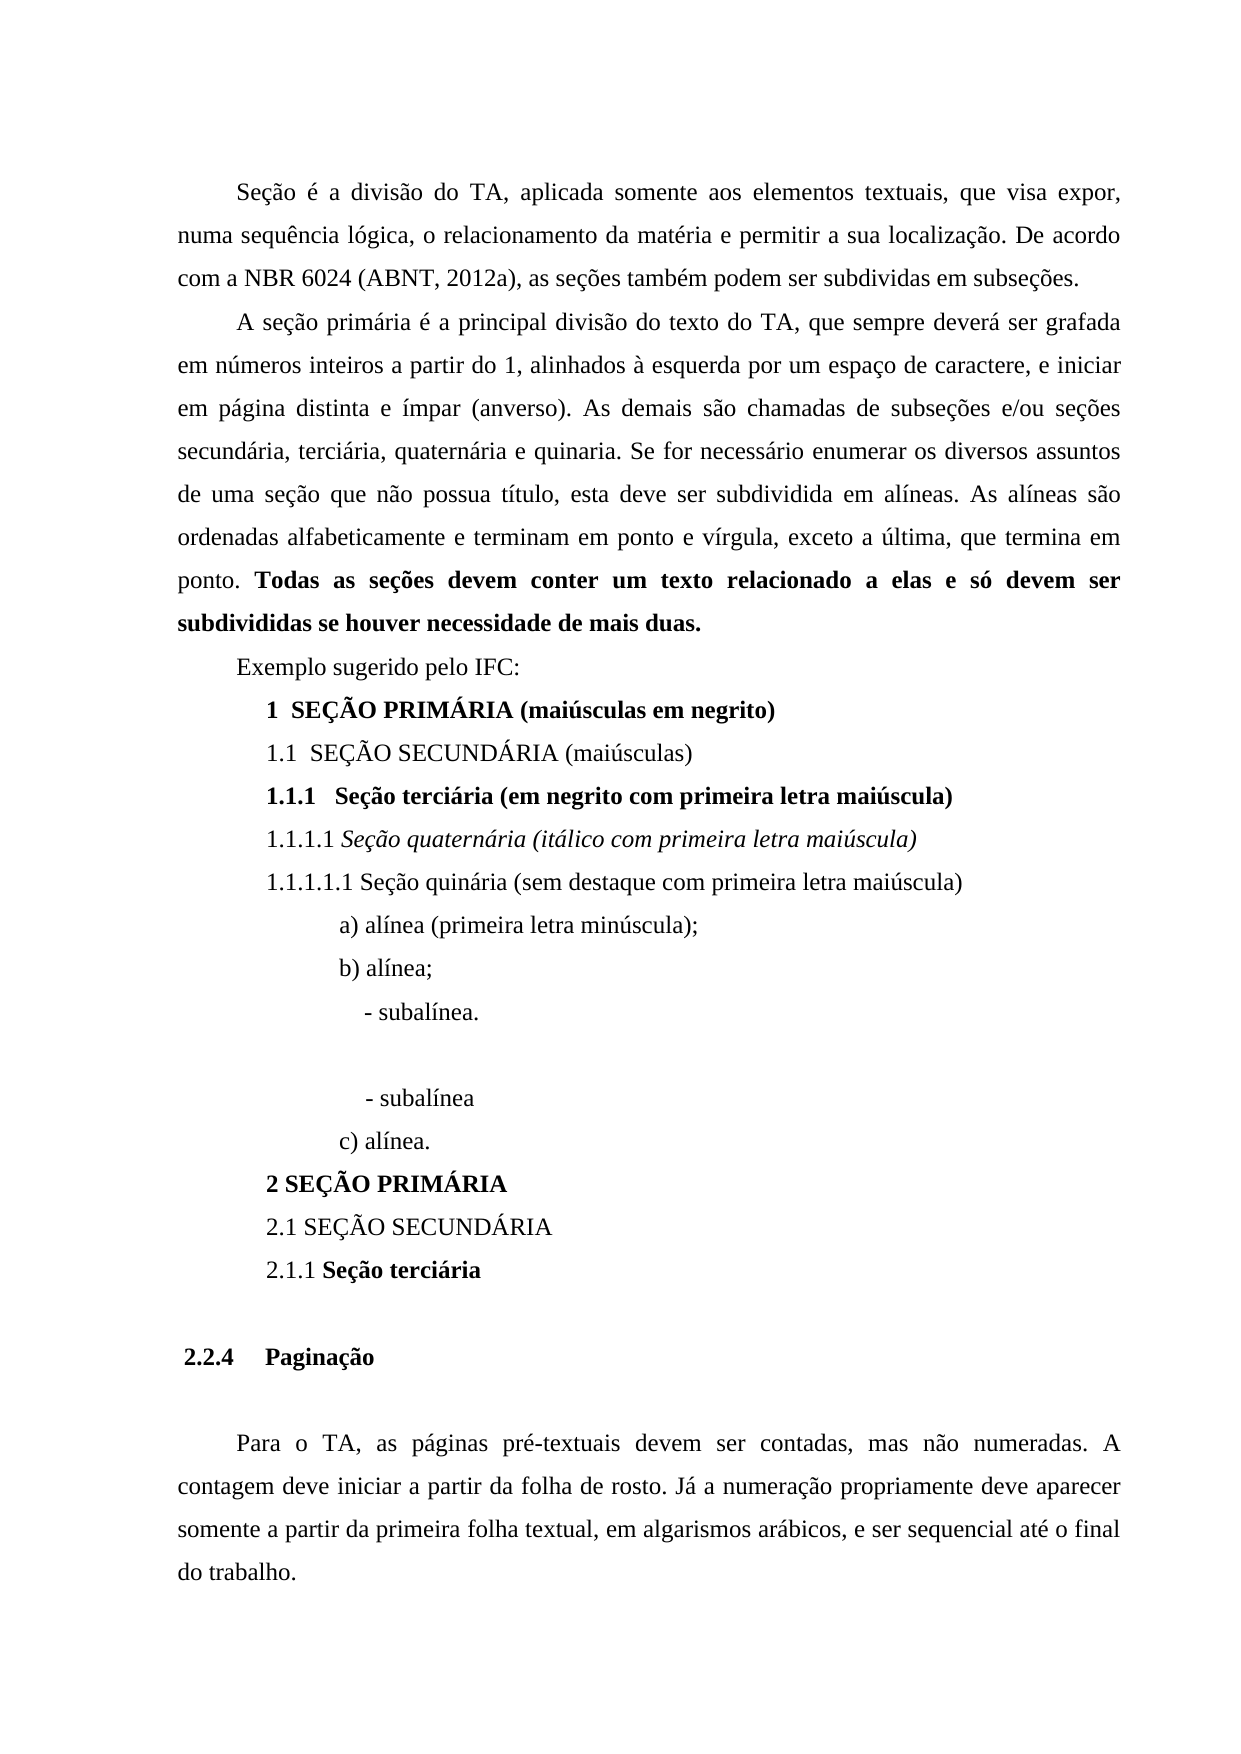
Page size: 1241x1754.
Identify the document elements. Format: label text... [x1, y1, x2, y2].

text 2.1.1 Seção terciária [177, 1255, 1122, 1284]
text A seção primária é a principal divisão do texto do TA, que sempre deverá ser grafada em números inteiros a partir do 1, alinhados à esquerda por um espaço de caractere, e iniciar em página distinta e ímpar (anverso). As demais são chamadas de subseções e/ou seções secundária, terciária, quaternária e quinaria. Se for necessário enumerar os diversos assuntos de uma seção que não possua título, esta deve ser subdividida em alíneas. As alíneas são ordenadas alfabeticamente e terminam em ponto e vírgula, exceto a última, que termina em ponto. Todas as seções devem conter um texto relacionado a elas e só devem ser subdivididas se houver necessidade de mais duas. [177, 307, 1122, 637]
text b) alínea; [178, 953, 1122, 982]
text - subalínea. [178, 997, 1122, 1025]
text 2.1 SEÇÃO SECUNDÁRIA [177, 1212, 1122, 1241]
text 2 SEÇÃO PRIMÁRIA [177, 1169, 1122, 1198]
text - subalínea [178, 1040, 1122, 1112]
text a) alínea (primeira letra minúscula); [178, 910, 1122, 939]
text 1.1.1 Seção terciária (em negrito com primeira letra maiúscula) [177, 781, 1122, 810]
text Seção é a divisão do TA, aplicada somente aos elementos textuais, que visa expor, numa sequência lógica, o relacionamento da matéria e permitir a sua localização. De acordo com a NBR 6024 (ABNT, 2012a), as seções também podem ser subdividas em subseções. [177, 177, 1122, 292]
list Paginação [177, 1342, 1122, 1370]
text Exemplo sugerido pelo IFC: [177, 652, 1122, 680]
text c) alínea. [178, 1126, 1122, 1155]
text 1 SEÇÃO PRIMÁRIA (maiúsculas em negrito) [177, 695, 1122, 723]
text 1.1.1.1 Seção quaternária (itálico com primeira letra maiúscula) [177, 824, 1122, 853]
text Para o TA, as páginas pré-textuais devem ser contadas, mas não numeradas. A contagem deve iniciar a partir da folha de rosto. Já a numeração propriamente deve aparecer somente a partir da primeira folha textual, em algarismos arábicos, e ser sequencial até o final do trabalho. [177, 1428, 1122, 1586]
text 1.1.1.1.1 Seção quinária (sem destaque com primeira letra maiúscula) [177, 867, 1122, 896]
text 1.1 SEÇÃO SECUNDÁRIA (maiúsculas) [177, 738, 1122, 767]
